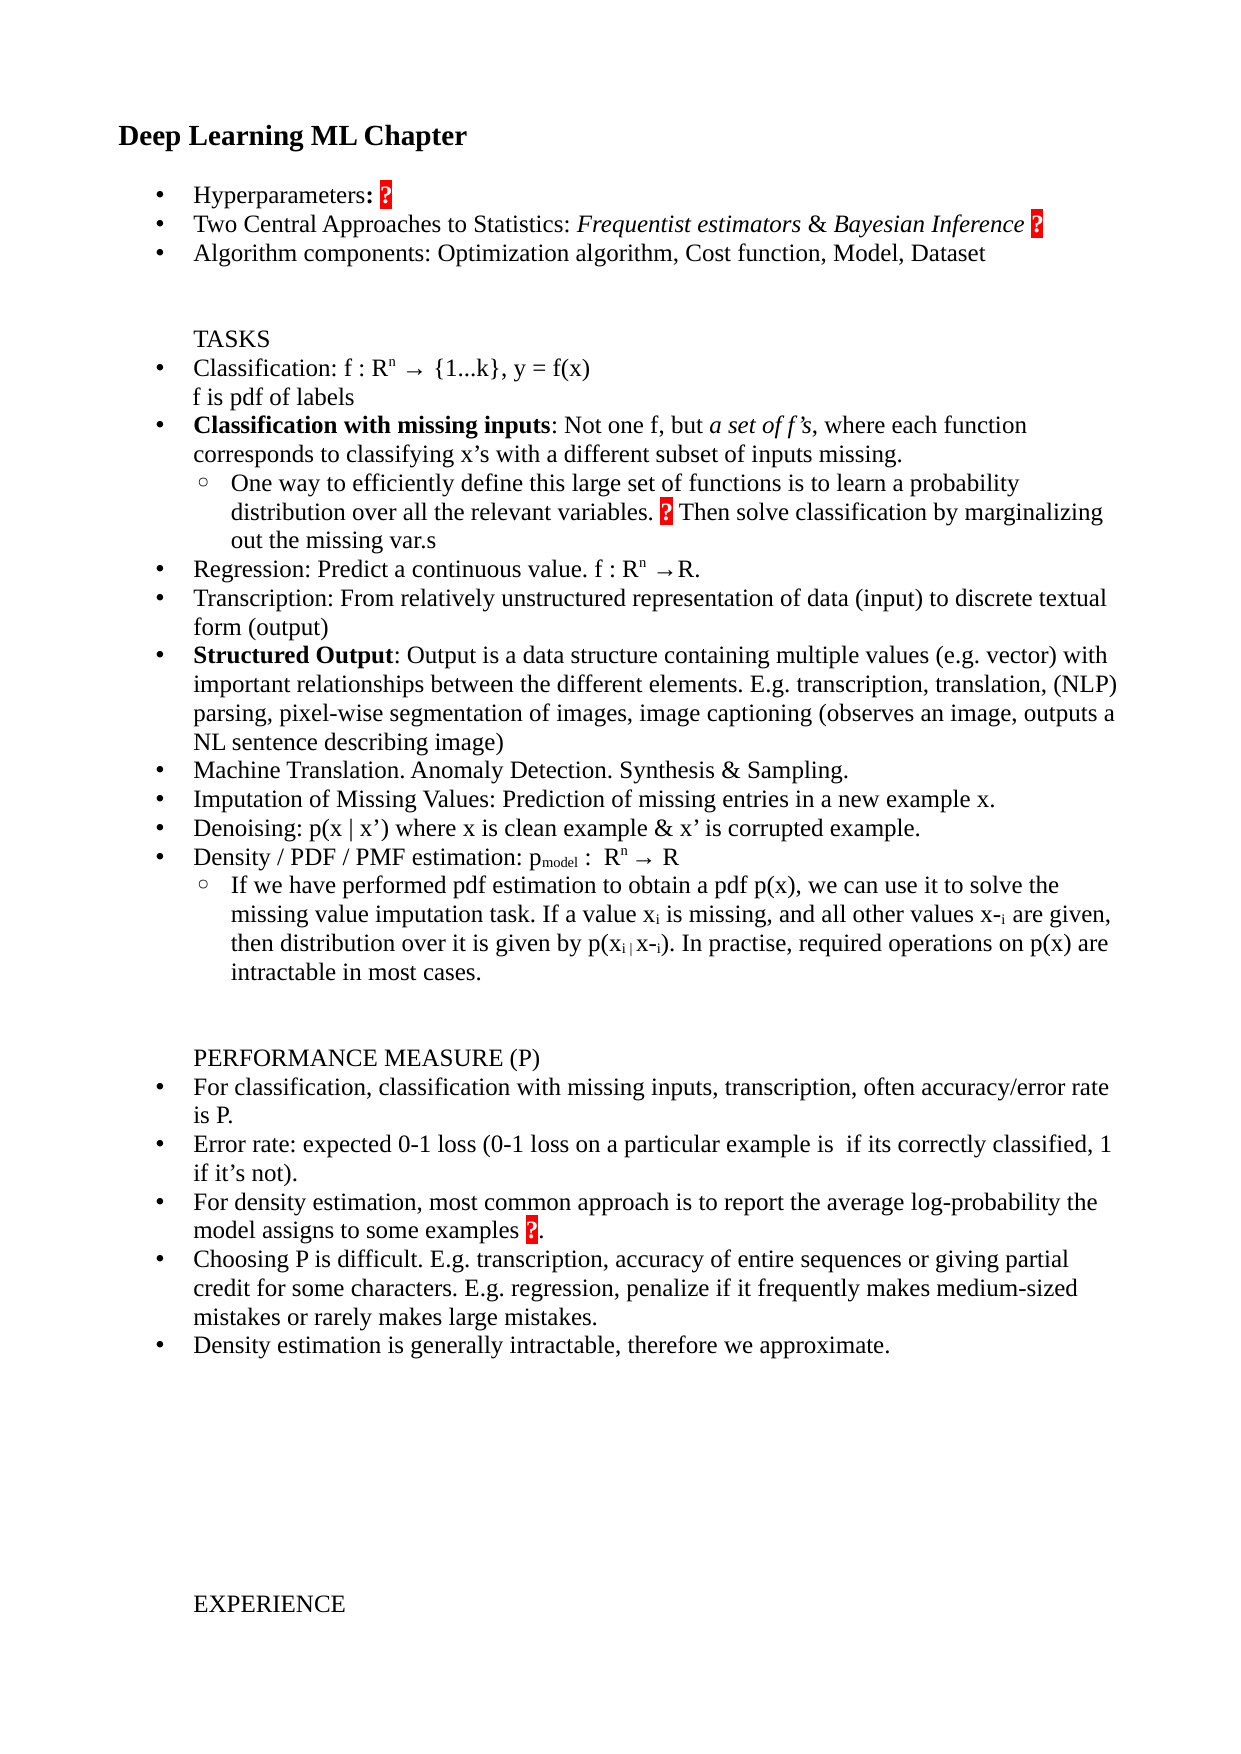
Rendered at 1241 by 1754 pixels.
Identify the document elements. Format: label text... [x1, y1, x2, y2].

list Regression: Predict a continuous value. f : Rn →R. [156, 554, 1122, 583]
list If we have performed pdf estimation to obtain a pdf p(x), we can use it to solve the missing value imputation task. If a value xi is missing, and all other values x-i are given, then distribution over it is given by p(xi | x-i). In practise, required operations on p(x) are intractable in most cases. [193, 870, 1122, 985]
list Structured Output: Output is a data structure containing multiple values (e.g. vector) with important relationships between the different elements. E.g. transcription, translation, (NLP) parsing, pixel-wise segmentation of images, image captioning (observes an image, outputs a NL sentence describing image) [156, 640, 1122, 755]
list TASKS [156, 324, 1122, 353]
list Classification: f : Rn → {1...k}, y = f(x) [156, 353, 1122, 382]
list One way to efficiently define this large set of functions is to learn a probability distribution over all the relevant variables. ? Then solve classification by marginalizing out the missing var.s [193, 468, 1122, 554]
list EXPERIENCE [156, 1589, 1122, 1618]
list Transcription: From relatively unstructured representation of data (input) to discrete textual form (output) [156, 583, 1122, 640]
list Imputation of Missing Values: Prediction of missing entries in a new example x. [156, 784, 1122, 813]
list For classification, classification with missing inputs, transcription, often accuracy/error rate is P. [156, 1072, 1122, 1129]
list Error rate: expected 0-1 loss (0-1 loss on a particular example is if its correctly classified, 1 if it’s not). [156, 1129, 1122, 1187]
list Choosing P is difficult. E.g. transcription, accuracy of entire sequences or giving partial credit for some characters. E.g. regression, penalize if it frequently makes medium-sized mistakes or rarely makes large mistakes. [156, 1244, 1122, 1330]
list Denoising: p(x | x’) where x is clean example & x’ is corrupted example. [156, 813, 1122, 842]
list Density estimation is generally intractable, therefore we approximate. [156, 1330, 1122, 1359]
list For density estimation, most common approach is to report the average log-probability the model assigns to some examples ?. [156, 1187, 1122, 1244]
list Two Central Approaches to Statistics: Frequentist estimators & Bayesian Inference ? [156, 209, 1122, 238]
text f is pdf of labels [118, 382, 1122, 410]
list Hyperparameters: ? [156, 180, 1122, 209]
list Machine Translation. Anomaly Detection. Synthesis & Sampling. [156, 755, 1122, 784]
list Classification with missing inputs: Not one f, but a set of f’s, where each function corresponds to classifying x’s with a different subset of inputs missing. [156, 410, 1122, 468]
list Density / PDF / PMF estimation: pmodel : Rn → R [156, 842, 1122, 870]
list Algorithm components: Optimization algorithm, Cost function, Model, Dataset [156, 238, 1122, 267]
text Deep Learning ML Chapter [118, 118, 1122, 152]
list PERFORMANCE MEASURE (P) [156, 1043, 1122, 1072]
